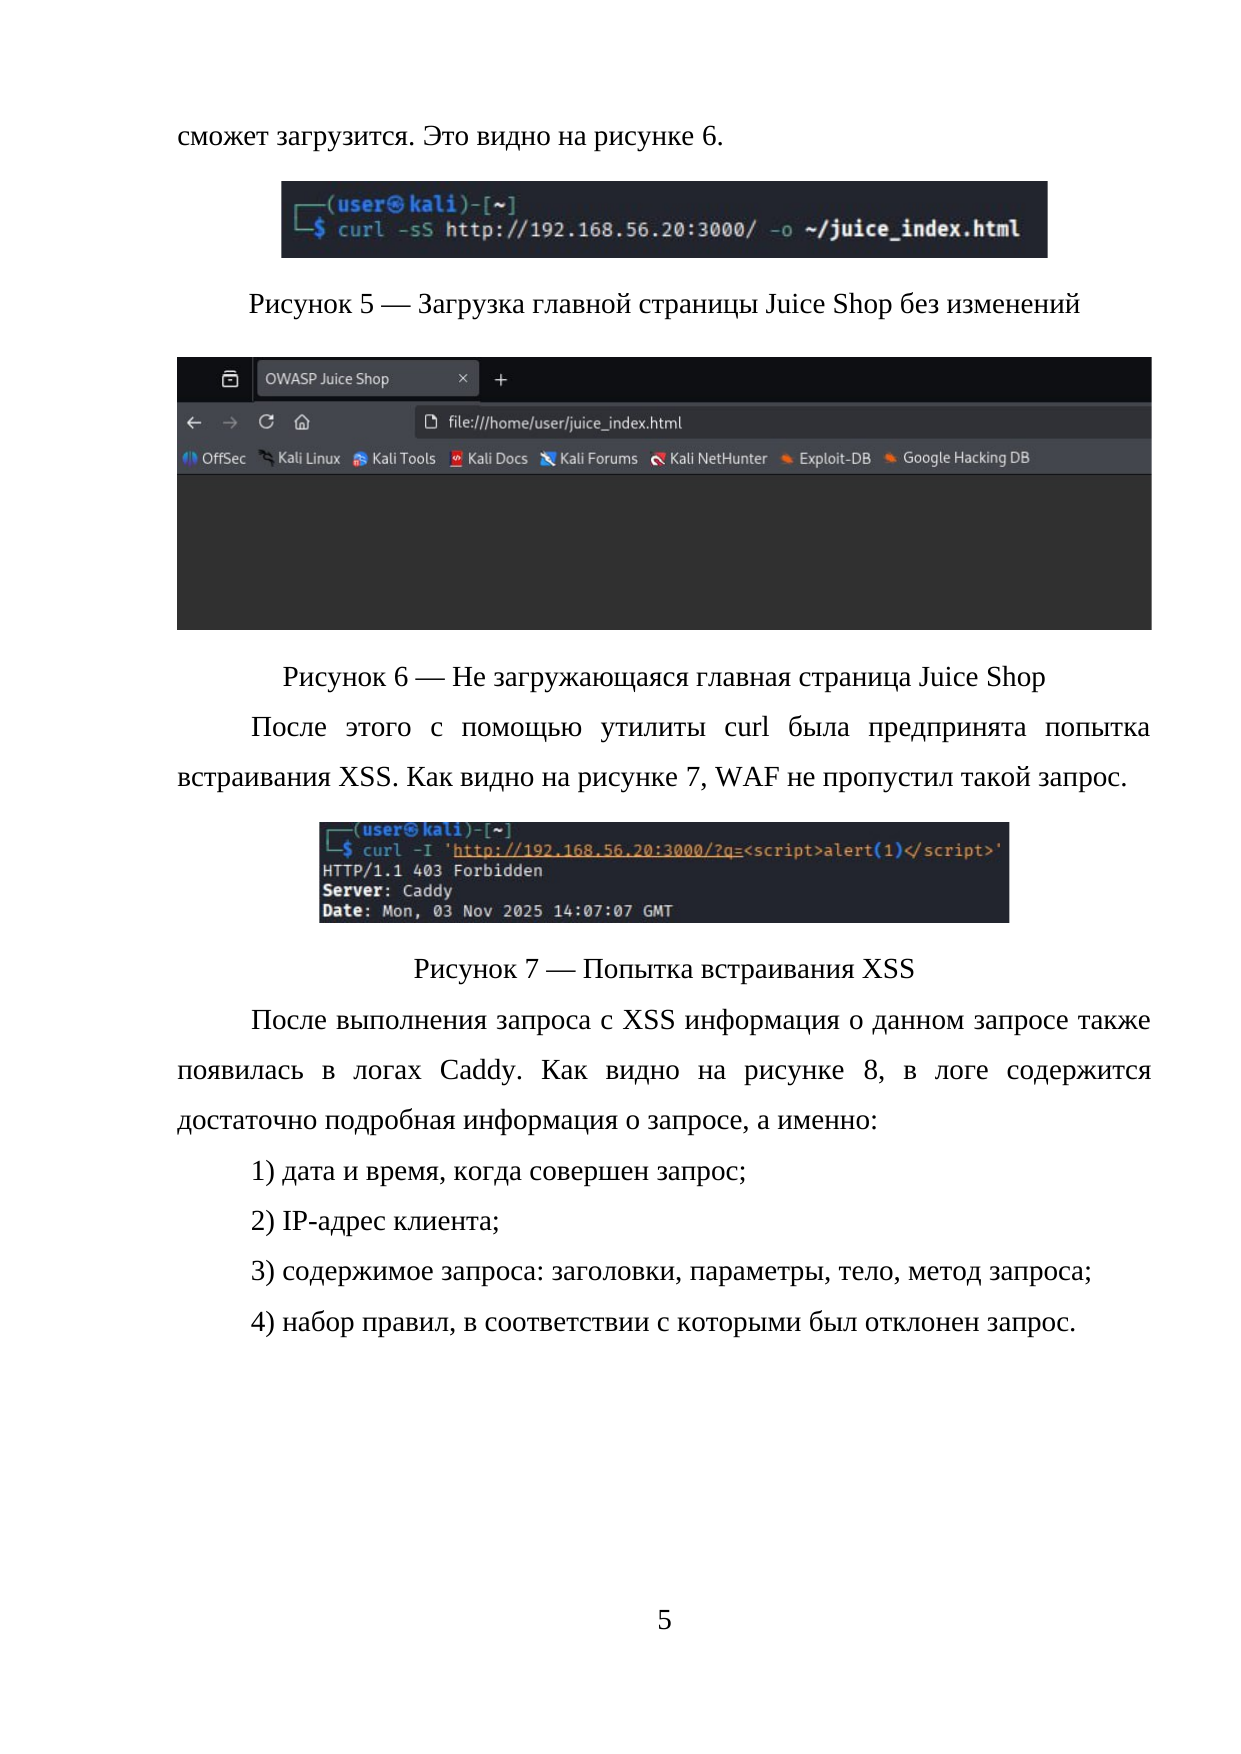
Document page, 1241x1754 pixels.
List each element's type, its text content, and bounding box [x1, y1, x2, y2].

picture [281, 181, 1048, 258]
picture [319, 822, 1010, 923]
text Рисунок 7 — Попытка встраивания XSS [319, 923, 1009, 985]
picture [177, 357, 1152, 630]
list IP-адрес клиента; [177, 1203, 1152, 1237]
text Рисунок 6 — Не загружающаяся главная страница Juice Shop [177, 630, 1152, 692]
list набор правил, в соответствии с которыми был отклонен запрос. [177, 1304, 1152, 1337]
text После этого с помощью утилиты curl была предпринята попытка встраивания XSS. Как видно на рисунке 7, WAF не пропустил такой запрос. [177, 709, 1152, 793]
text сможет загрузится. Это видно на рисунке 6. [177, 118, 1152, 152]
text После выполнения запроса с XSS информация о данном запросе также появилась в логах Caddy. Как видно на рисунке 8, в логе содержится достаточно подробная информация о запросе, а именно: [177, 1002, 1152, 1136]
text Рисунок 5 — Загрузка главной страницы Juice Shop без изменений [219, 181, 1110, 320]
list содержимое запроса: заголовки, параметры, тело, метод запроса; [177, 1253, 1152, 1287]
list дата и время, когда совершен запрос; [177, 1153, 1152, 1186]
